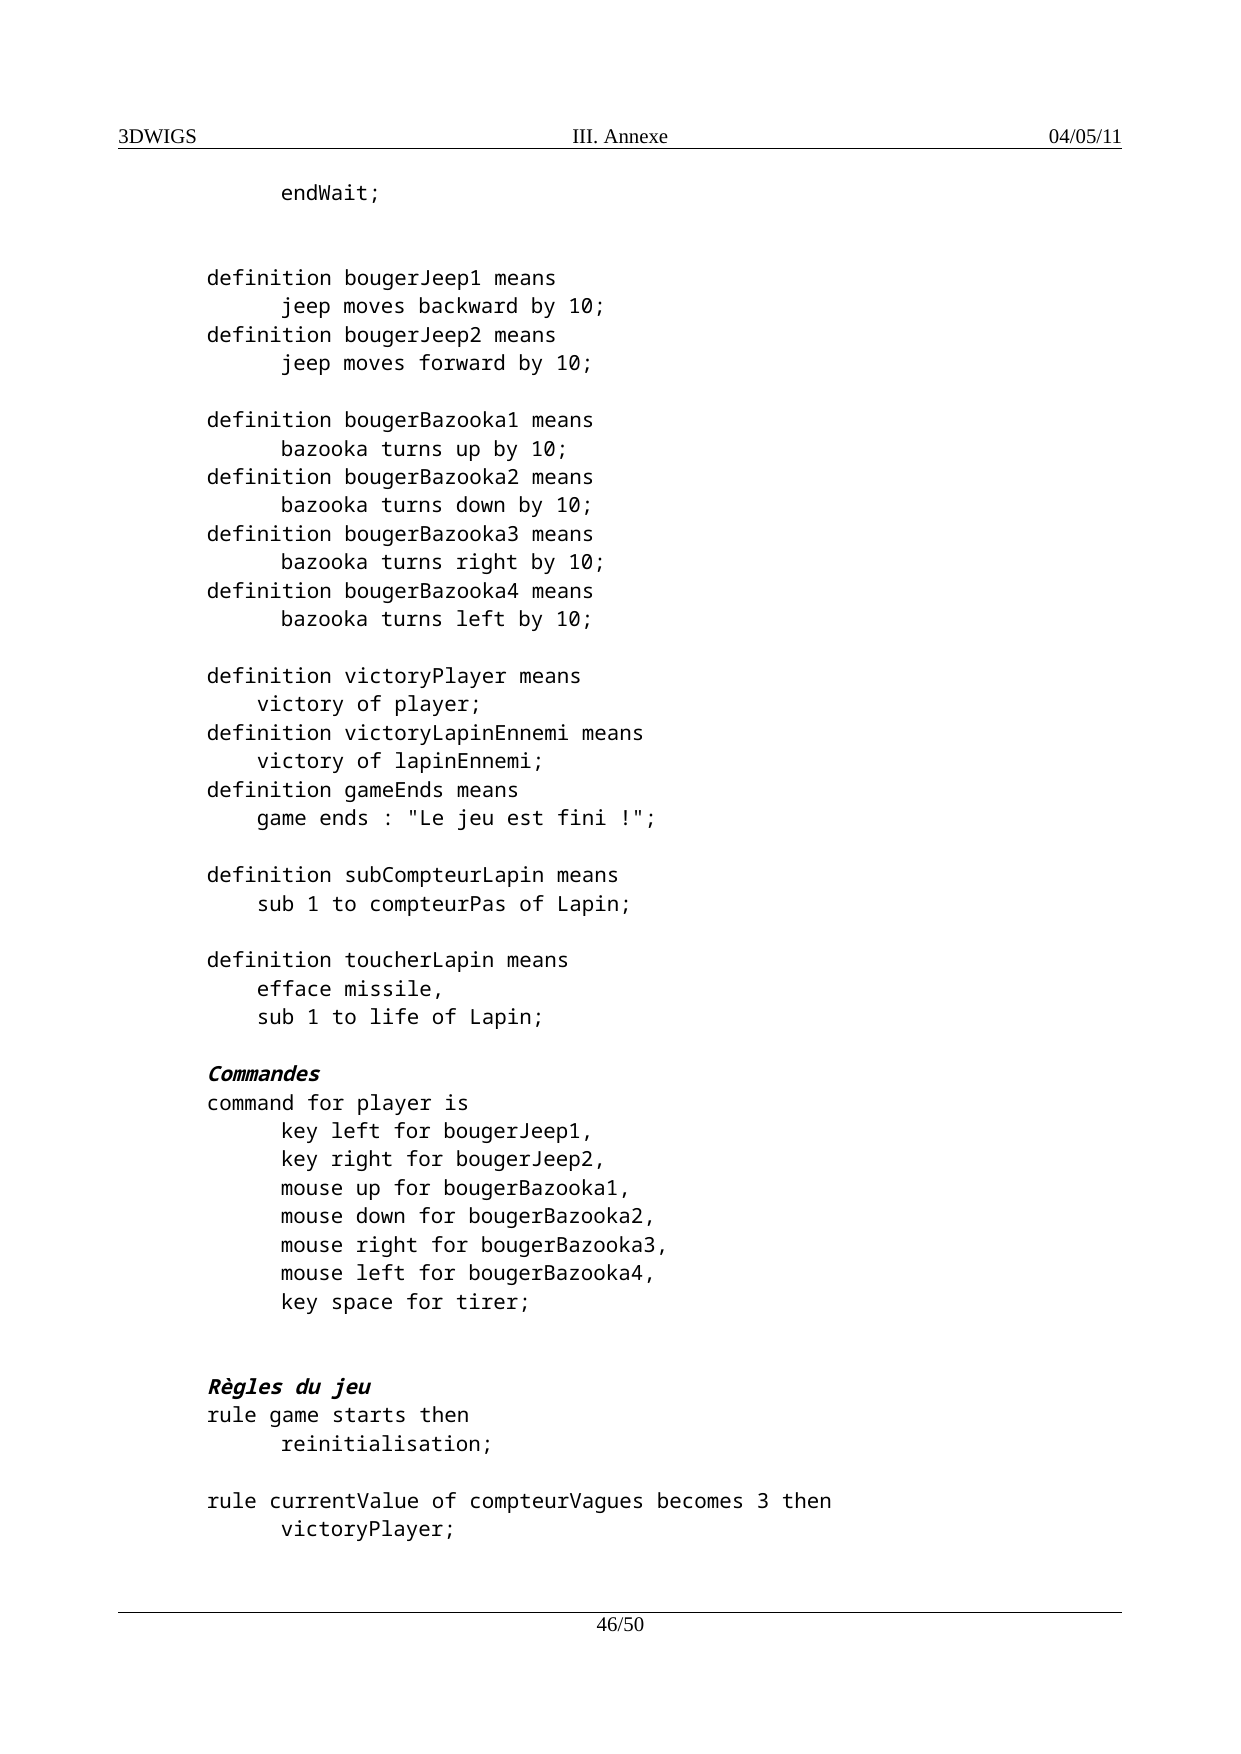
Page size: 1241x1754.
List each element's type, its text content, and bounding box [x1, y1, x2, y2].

text endWait; definition bougerJeep1 means jeep moves backward by 10; definition bougerJeep2 means jeep moves forward by 10; definition bougerBazooka1 means bazooka turns up by 10; definition bougerBazooka2 means bazooka turns down by 10; definition bougerBazooka3 means bazooka turns right by 10; definition bougerBazooka4 means bazooka turns left by 10; definition victoryPlayer means victory of player; definition victoryLapinEnnemi means victory of lapinEnnemi; definition gameEnds means game ends : "Le jeu est fini !"; definition subCompteurLapin means sub 1 to compteurPas of Lapin; definition toucherLapin means efface missile, sub 1 to life of Lapin; Commandes command for player is key left for bougerJeep1, key right for bougerJeep2, mouse up for bougerBazooka1, mouse down for bougerBazooka2, mouse right for bougerBazooka3, mouse left for bougerBazooka4, [207, 178, 1122, 1287]
text key space for tirer; Règles du jeu rule game starts then reinitialisation; rule currentValue of compteurVagues becomes 3 then victoryPlayer; [207, 1287, 1122, 1571]
